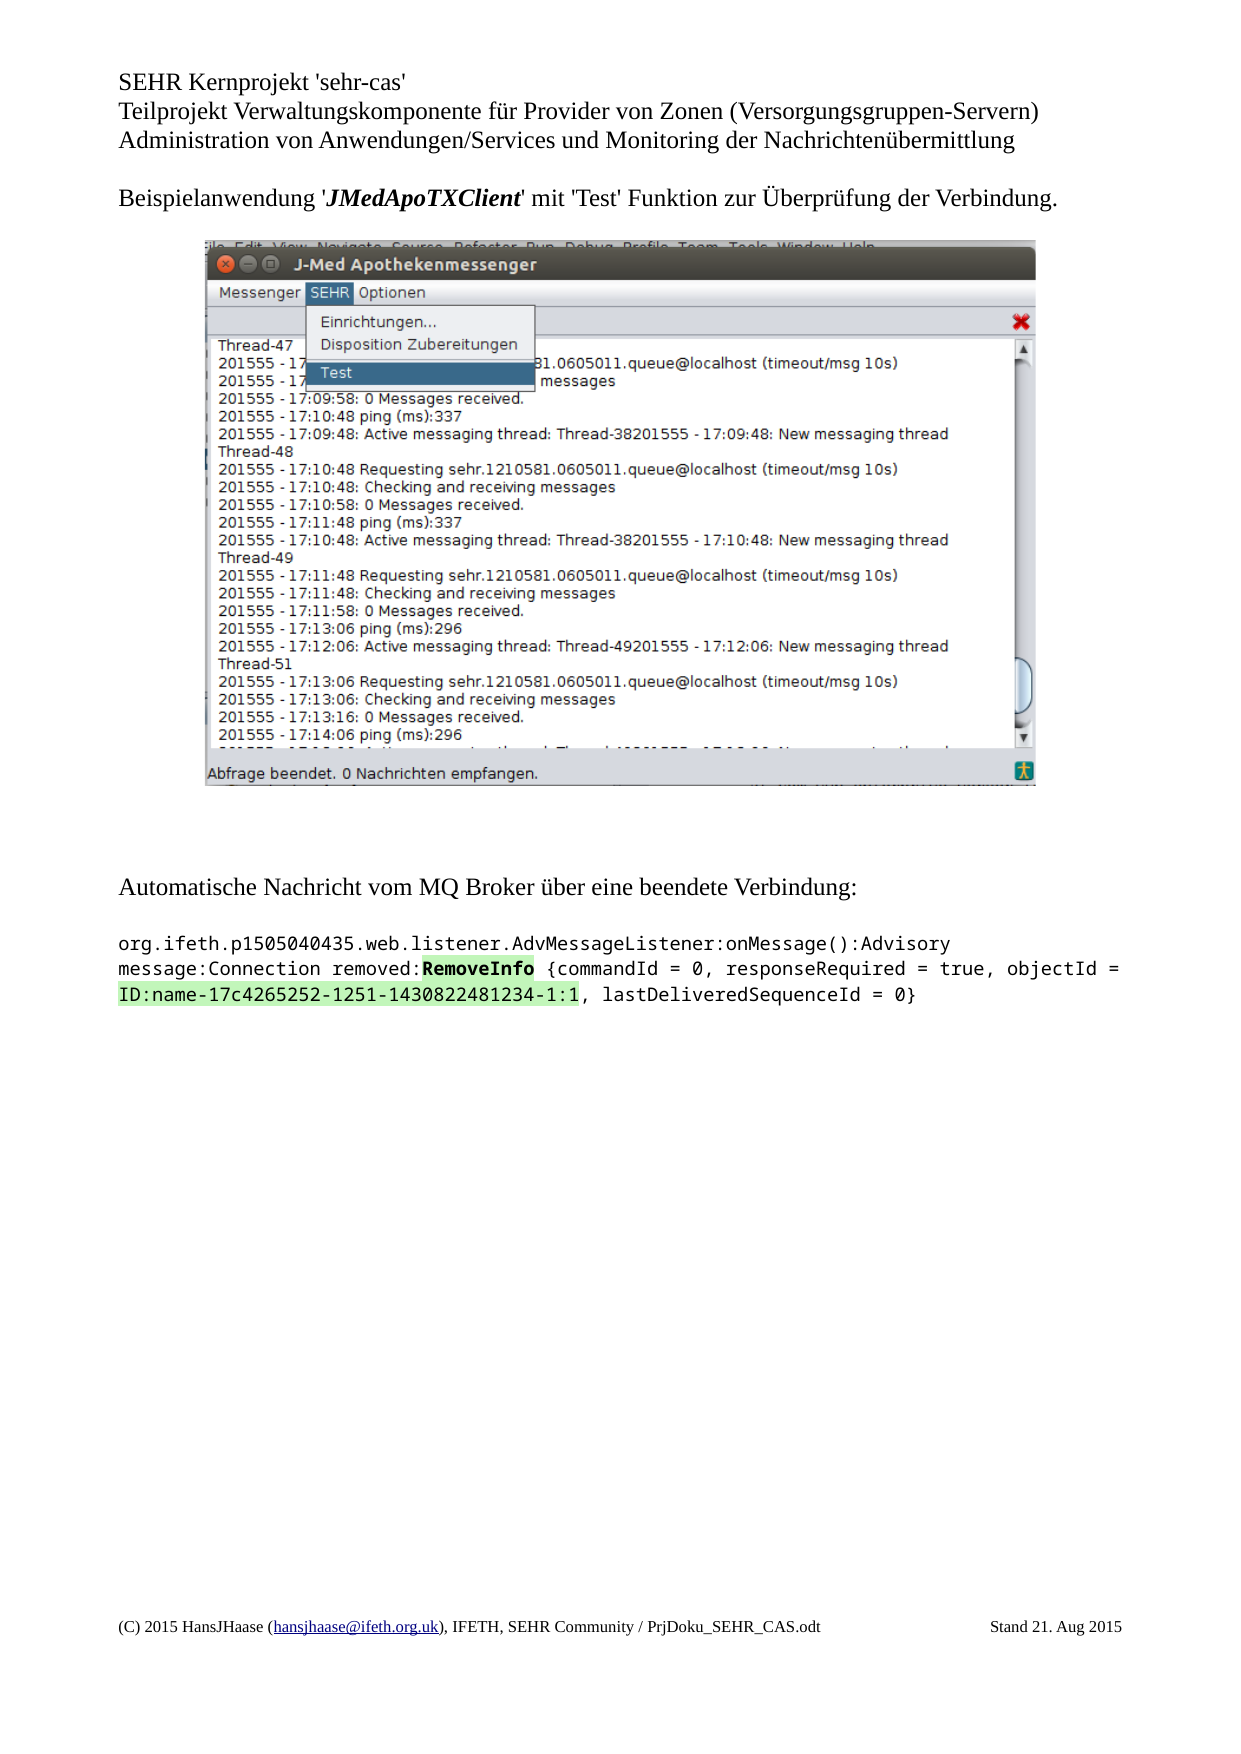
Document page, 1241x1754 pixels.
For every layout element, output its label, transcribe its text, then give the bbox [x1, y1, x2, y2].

text Beispielanwendung 'JMedApoTXClient' mit 'Test' Funktion zur Überprüfung der Verbindung. [118, 183, 1122, 212]
text org.ifeth.p1505040435.web.listener.AdvMessageListener:onMessage():Advisory message:Connection removed:RemoveInfo {commandId = 0, responseRequired = true, objectId = ID:name-17c4265252-1251-1430822481234-1:1, lastDeliveredSequenceId = 0} [118, 930, 1122, 1006]
text Automatische Nachricht vom MQ Broker über eine beendete Verbindung: [118, 872, 1122, 901]
picture [204, 240, 1036, 786]
